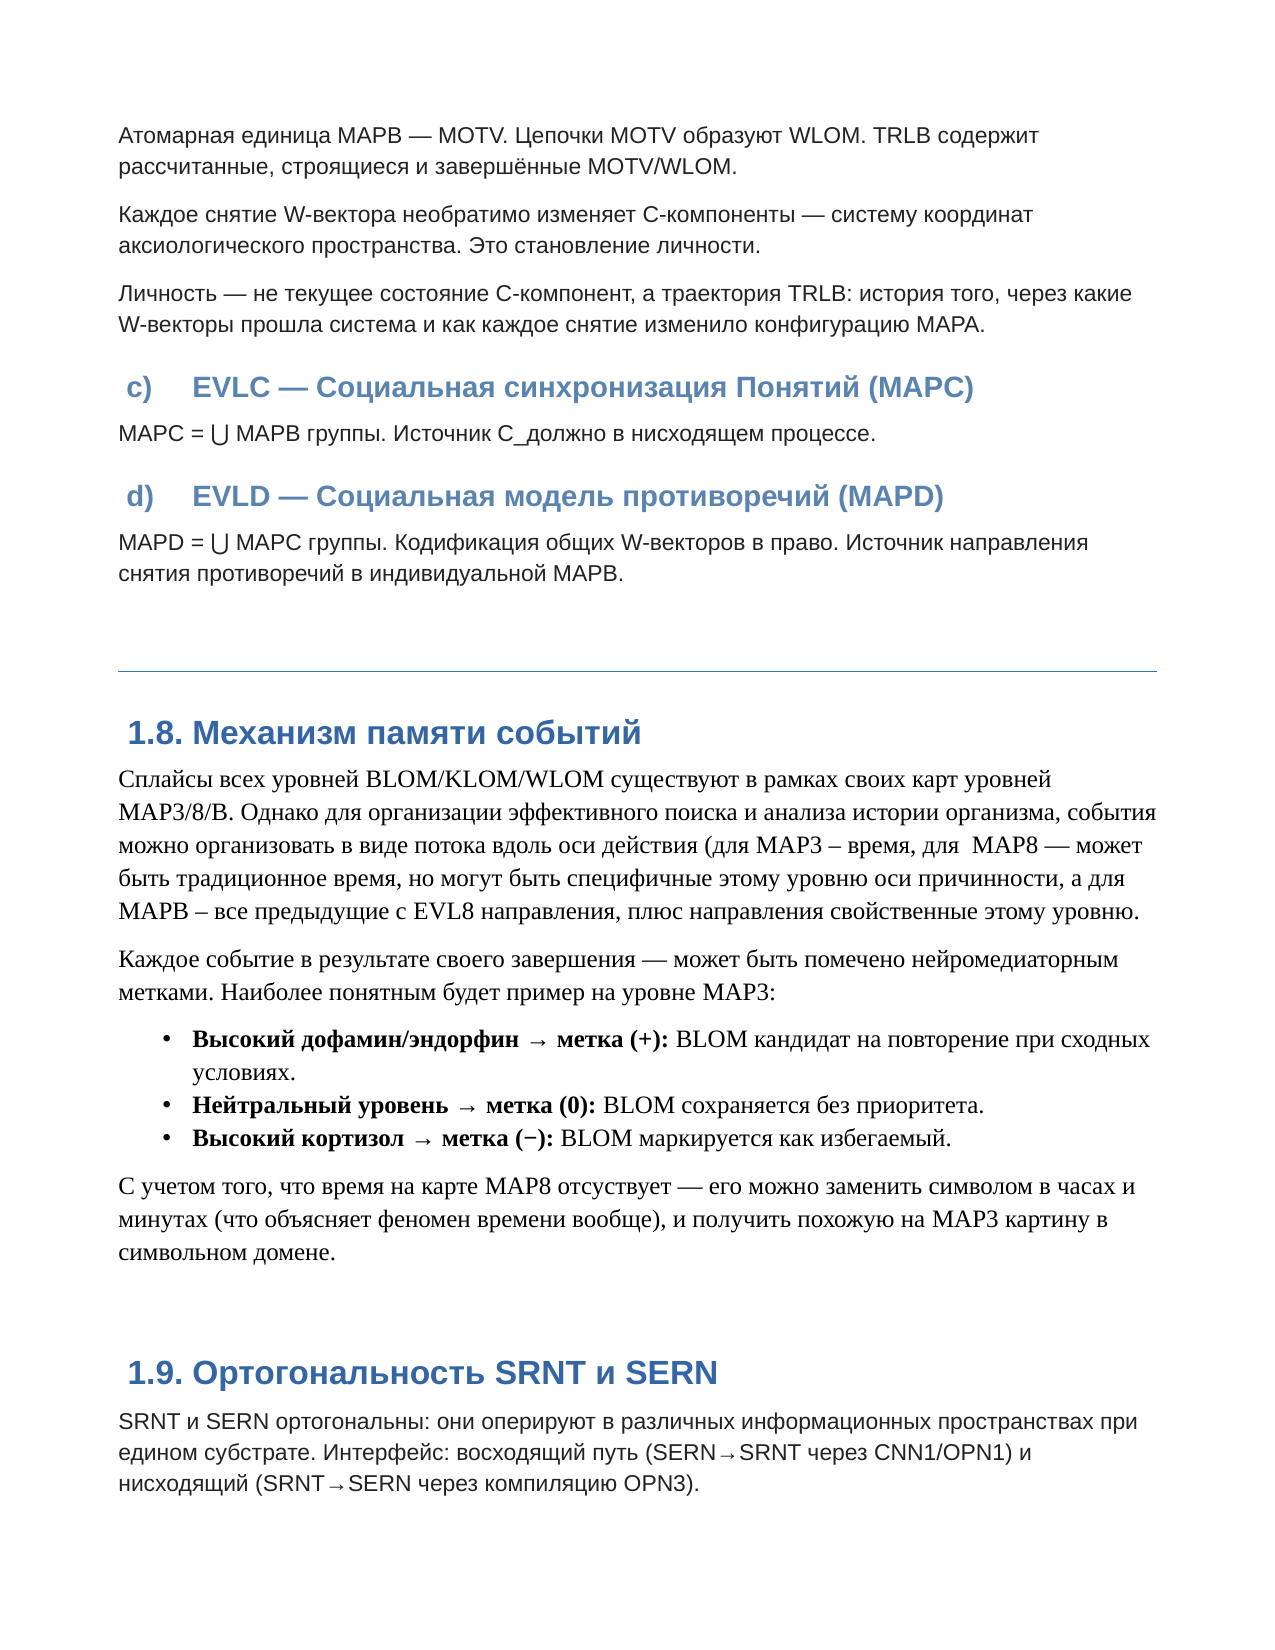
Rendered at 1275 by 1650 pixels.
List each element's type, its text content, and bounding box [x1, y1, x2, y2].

subtitle EVLC — Социальная синхронизация Понятий (MAPC) [118, 370, 1157, 404]
text С учетом того, что время на карте MAP8 отсуствует — его можно заменить символом в часах и минутах (что объясняет феномен времени вообще), и получить похожую на MAP3 картину в символьном домене. [118, 1171, 1157, 1266]
text Каждое событие в результате своего завершения — может быть помечено нейромедиаторным метками. Наиболее понятным будет пример на уровне MAP3: [118, 944, 1157, 1005]
list Нейтральный уровень → метка (0): BLOM сохраняется без приоритета. [162, 1090, 1157, 1119]
list Высокий дофамин/эндорфин → метка (+): BLOM кандидат на повторение при сходных условиях. [162, 1024, 1157, 1086]
text SRNT и SERN ортогональны: они оперируют в различных информационных пространствах при едином субстрате. Интерфейс: восходящий путь (SERN→SRNT через CNN1/OPN1) и нисходящий (SRNT→SERN через компиляцию OPN3). [118, 1404, 1157, 1498]
text Личность — не текущее состояние C-компонент, а траектория TRLB: история того, через какие W-векторы прошла система и как каждое снятие изменило конфигурацию MAPA. [118, 276, 1157, 339]
text MAPC = ⋃ MAPB группы. Источник C_должно в нисходящем процессе. [118, 416, 1157, 448]
text Атомарная единица MAPB — MOTV. Цепочки MOTV образуют WLOM. TRLB содержит рассчитанные, строящиеся и завершённые MOTV/WLOM. [118, 118, 1157, 181]
subtitle Механизм памяти событий [118, 713, 1157, 751]
text Каждое снятие W-вектора необратимо изменяет C-компоненты — систему координат аксиологического пространства. Это становление личности. [118, 197, 1157, 260]
subtitle Ортогональность SRNT и SERN [118, 1353, 1157, 1392]
subtitle EVLD — Социальная модель противоречий (MAPD) [118, 479, 1157, 513]
list Высокий кортизол → метка (−): BLOM маркируется как избегаемый. [162, 1123, 1157, 1152]
text Сплайсы всех уровней BLOM/KLOM/WLOM существуют в рамках своих карт уровней MAP3/8/B. Однако для организации эффективного поиска и анализа истории организма, события можно организовать в виде потока вдоль оси действия (для MAP3 – время, для MAP8 — может быть традиционное время, но могут быть специфичные этому уровню оси причинности, а для MAPB – все предыдущие с EVL8 направления, плюс направления свойственные этому уровню. [118, 764, 1157, 925]
text MAPD = ⋃ MAPC группы. Кодификация общих W-векторов в право. Источник направления снятия противоречий в индивидуальной MAPB. [118, 525, 1157, 588]
